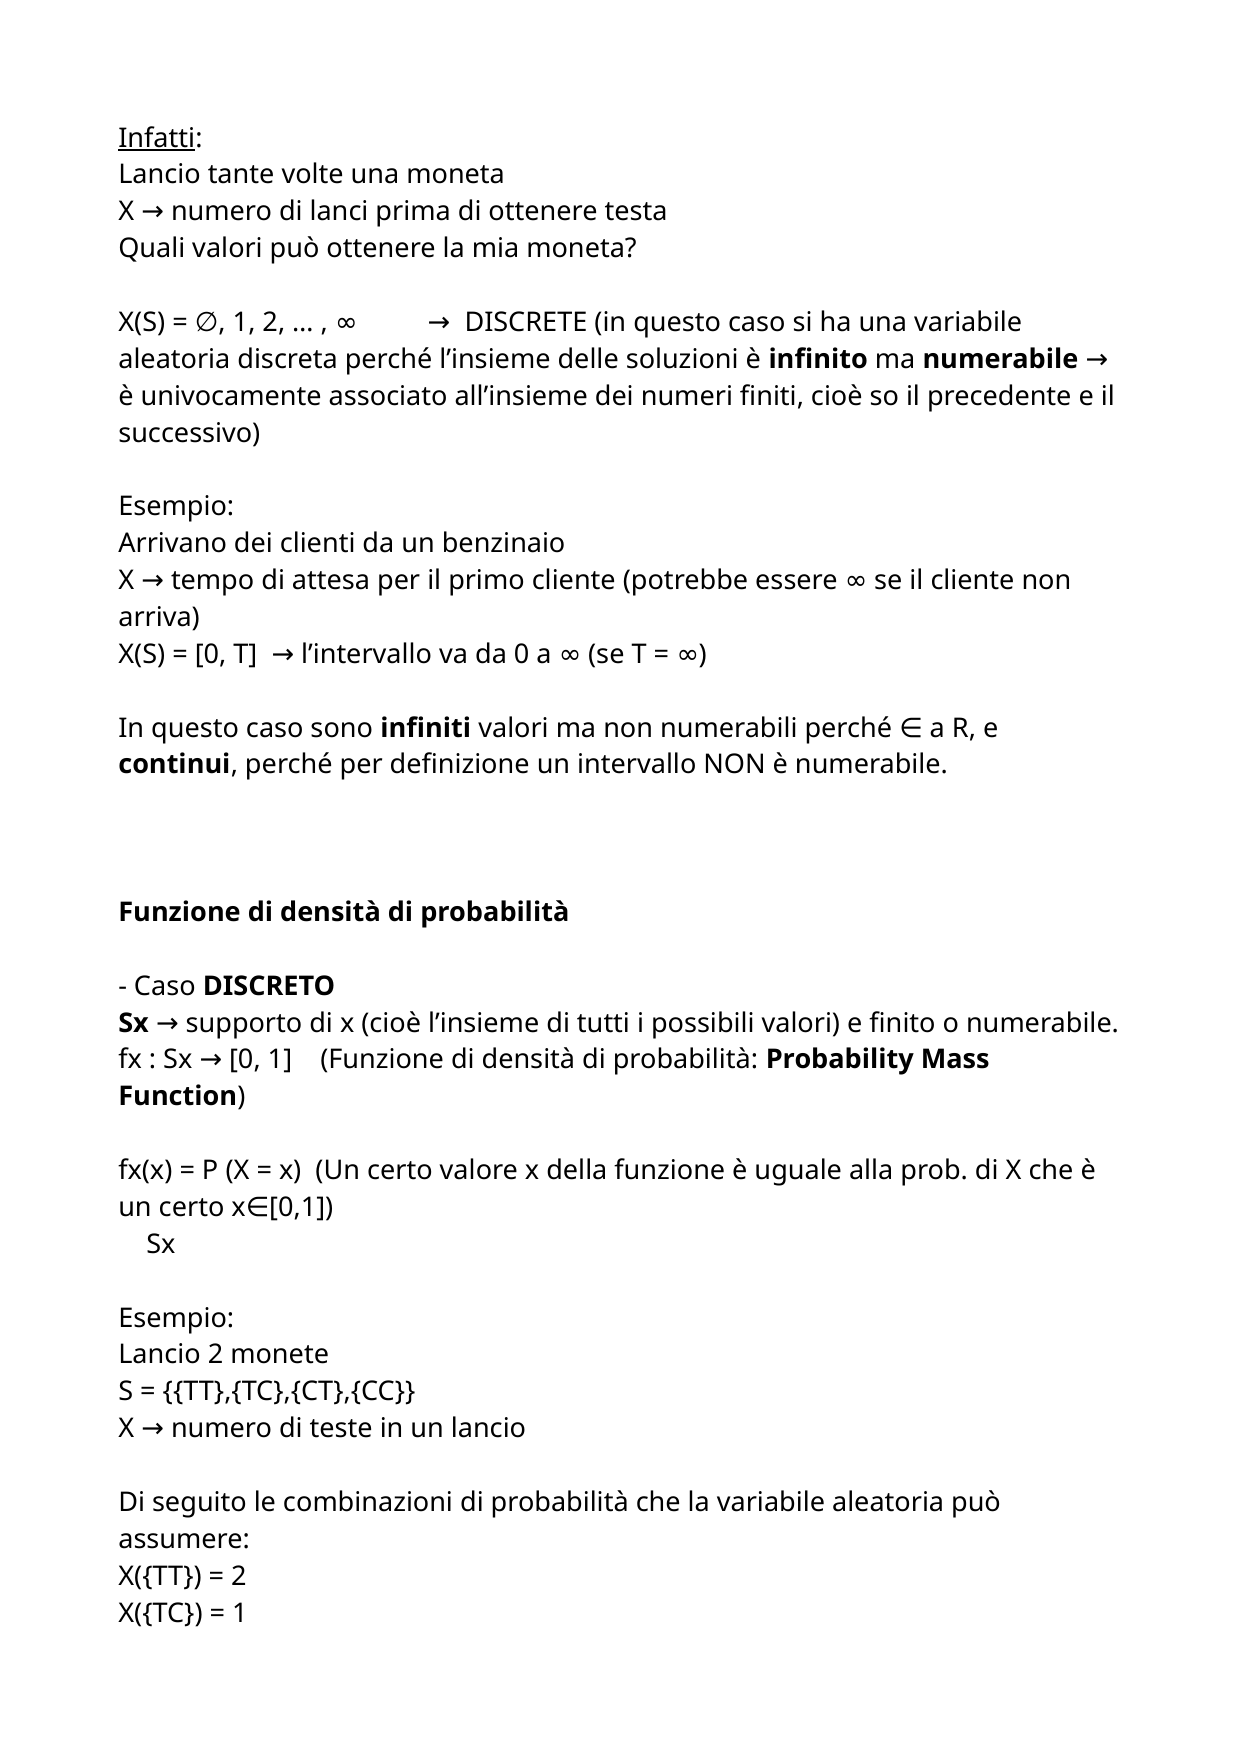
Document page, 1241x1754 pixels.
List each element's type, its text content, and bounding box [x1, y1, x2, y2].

text Esempio: [118, 1298, 1122, 1335]
text X → numero di teste in un lancio [118, 1409, 1122, 1446]
text Infatti: [118, 118, 1122, 155]
text Lancio tante volte una moneta [118, 155, 1122, 192]
text X({TC}) = 1 [118, 1593, 1122, 1630]
text X(S) = [0, T] → l’intervallo va da 0 a ∞ (se T = ∞) [118, 634, 1122, 671]
text Sx → supporto di x (cioè l’insieme di tutti i possibili valori) e finito o numerabile. [118, 1003, 1122, 1040]
text X → numero di lanci prima di ottenere testa [118, 192, 1122, 229]
text Esempio: [118, 487, 1122, 524]
text Sx [118, 1224, 1122, 1261]
text Funzione di densità di probabilità [118, 892, 1122, 929]
text X(S) = ∅, 1, 2, … , ∞ → DISCRETE (in questo caso si ha una variabile aleatoria discreta perché l’insieme delle soluzioni è infinito ma numerabile → è univocamente associato all’insieme dei numeri finiti, cioè so il precedente e il successivo) [118, 302, 1122, 450]
text fx : Sx → [0, 1] (Funzione di densità di probabilità: Probability Mass Function) [118, 1040, 1122, 1114]
text S = {{TT},{TC},{CT},{CC}} [118, 1372, 1122, 1409]
text In questo caso sono infiniti valori ma non numerabili perché ∈ a R, e continui, perché per definizione un intervallo NON è numerabile. [118, 708, 1122, 782]
text - Caso DISCRETO [118, 966, 1122, 1003]
text Di seguito le combinazioni di probabilità che la variabile aleatoria può assumere: [118, 1482, 1122, 1556]
text Quali valori può ottenere la mia moneta? [118, 229, 1122, 266]
text Arrivano dei clienti da un benzinaio [118, 524, 1122, 561]
text X({TT}) = 2 [118, 1556, 1122, 1593]
text Lancio 2 monete [118, 1335, 1122, 1372]
text fx(x) = P (X = x) (Un certo valore x della funzione è uguale alla prob. di X che è un certo x∈[0,1]) [118, 1151, 1122, 1224]
text X → tempo di attesa per il primo cliente (potrebbe essere ∞ se il cliente non arriva) [118, 561, 1122, 634]
